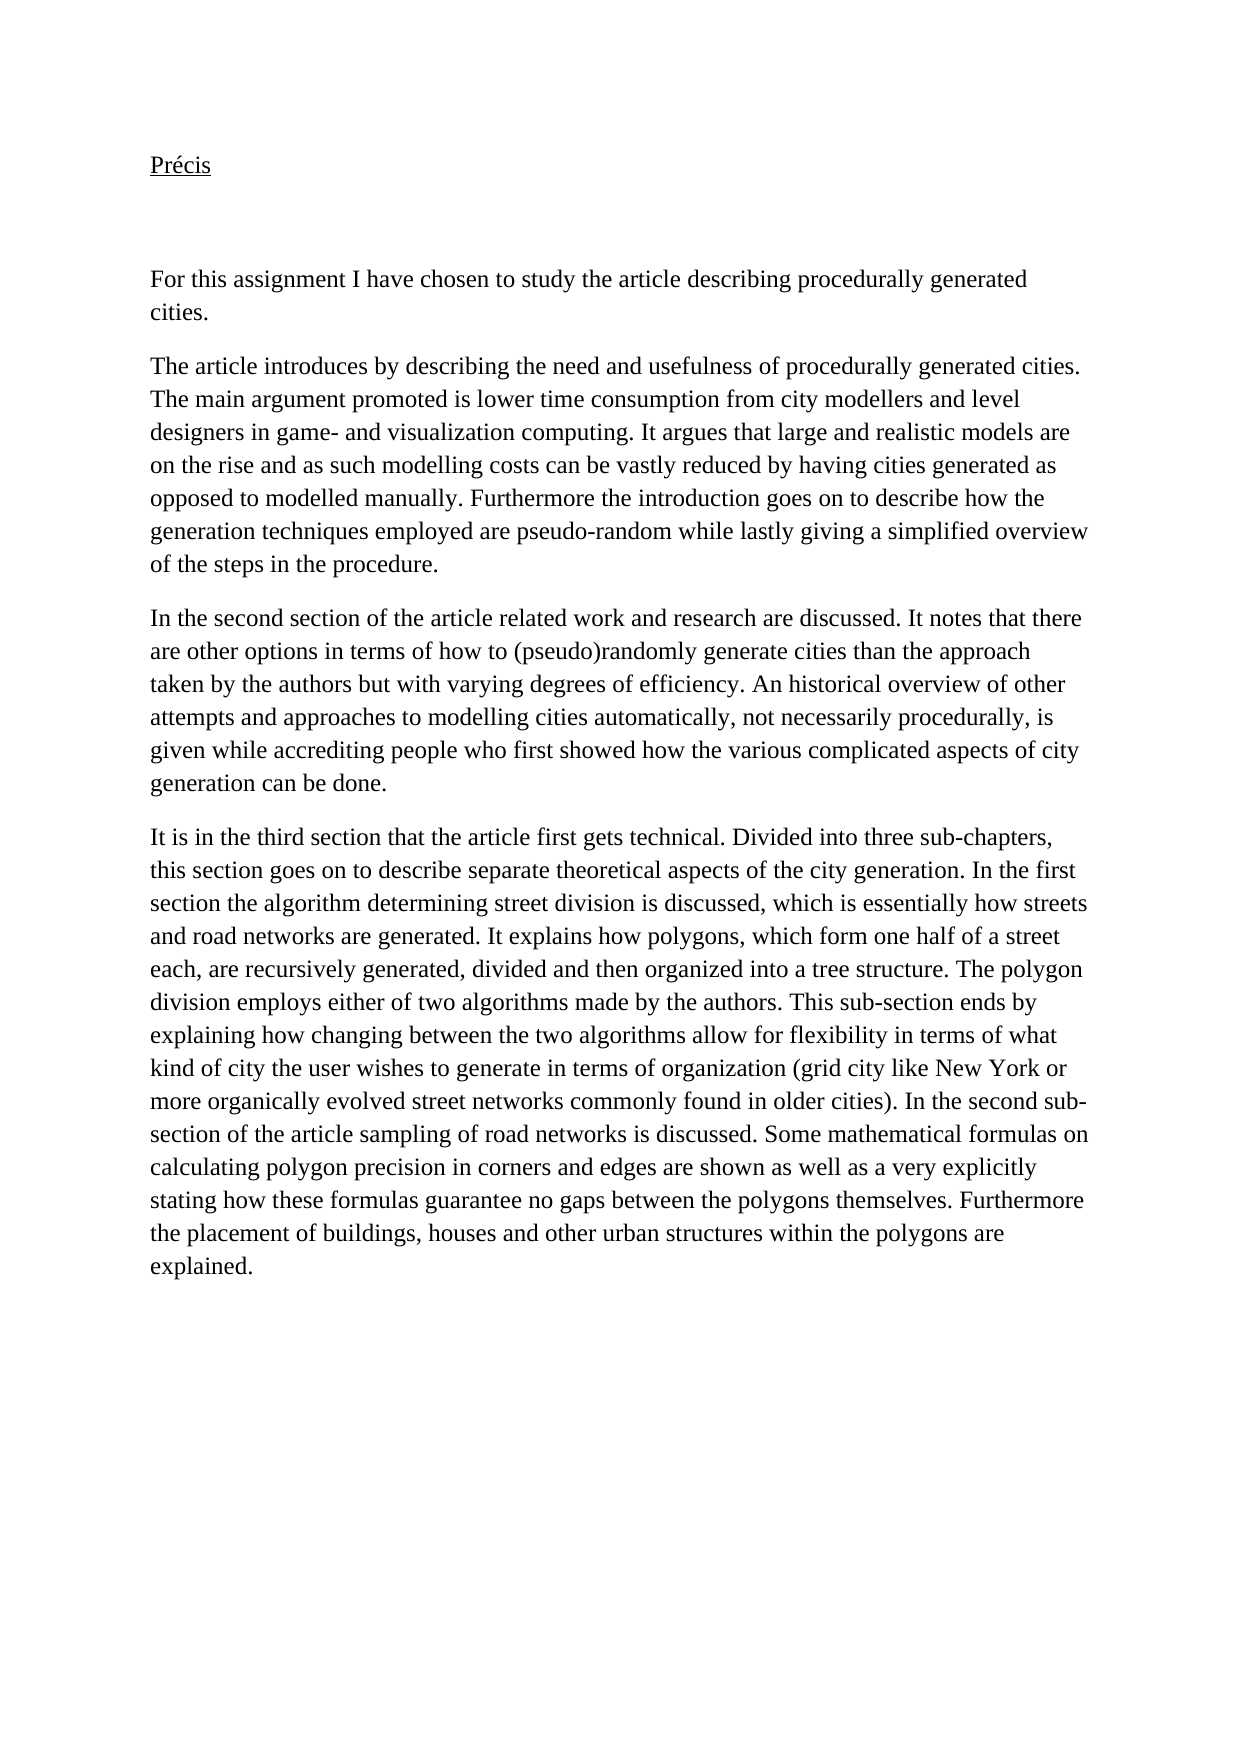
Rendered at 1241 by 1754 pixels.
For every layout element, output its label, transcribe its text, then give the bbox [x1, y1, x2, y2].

text For this assignment I have chosen to study the article describing procedurally generated cities. [150, 264, 1090, 326]
text The article introduces by describing the need and usefulness of procedurally generated cities. The main argument promoted is lower time consumption from city modellers and level designers in game- and visualization computing. It argues that large and realistic models are on the rise and as such modelling costs can be vastly reduced by having cities generated as opposed to modelled manually. Furthermore the introduction goes on to describe how the generation techniques employed are pseudo-random while lastly giving a simplified overview of the steps in the procedure. [150, 351, 1090, 578]
text It is in the third section that the article first gets technical. Divided into three sub-chapters, this section goes on to describe separate theoretical aspects of the city generation. In the first section the algorithm determining street division is discussed, which is essentially how streets and road networks are generated. It explains how polygons, which form one half of a street each, are recursively generated, divided and then organized into a tree structure. The polygon division employs either of two algorithms made by the authors. This sub-section ends by explaining how changing between the two algorithms allow for flexibility in terms of what kind of city the user wishes to generate in terms of organization (grid city like New York or more organically evolved street networks commonly found in older cities). In the second sub-section of the article sampling of road networks is discussed. Some mathematical formulas on calculating polygon precision in corners and edges are shown as well as a very explicitly stating how these formulas guarantee no gaps between the polygons themselves. Furthermore the placement of buildings, houses and other urban structures within the polygons are explained. [150, 822, 1090, 1280]
text In the second section of the article related work and research are discussed. It notes that there are other options in terms of how to (pseudo)randomly generate cities than the approach taken by the authors but with varying degrees of efficiency. An historical overview of other attempts and approaches to modelling cities automatically, not necessarily procedurally, is given while accrediting people who first showed how the various complicated aspects of city generation can be done. [150, 603, 1090, 797]
text Précis [150, 150, 1090, 179]
